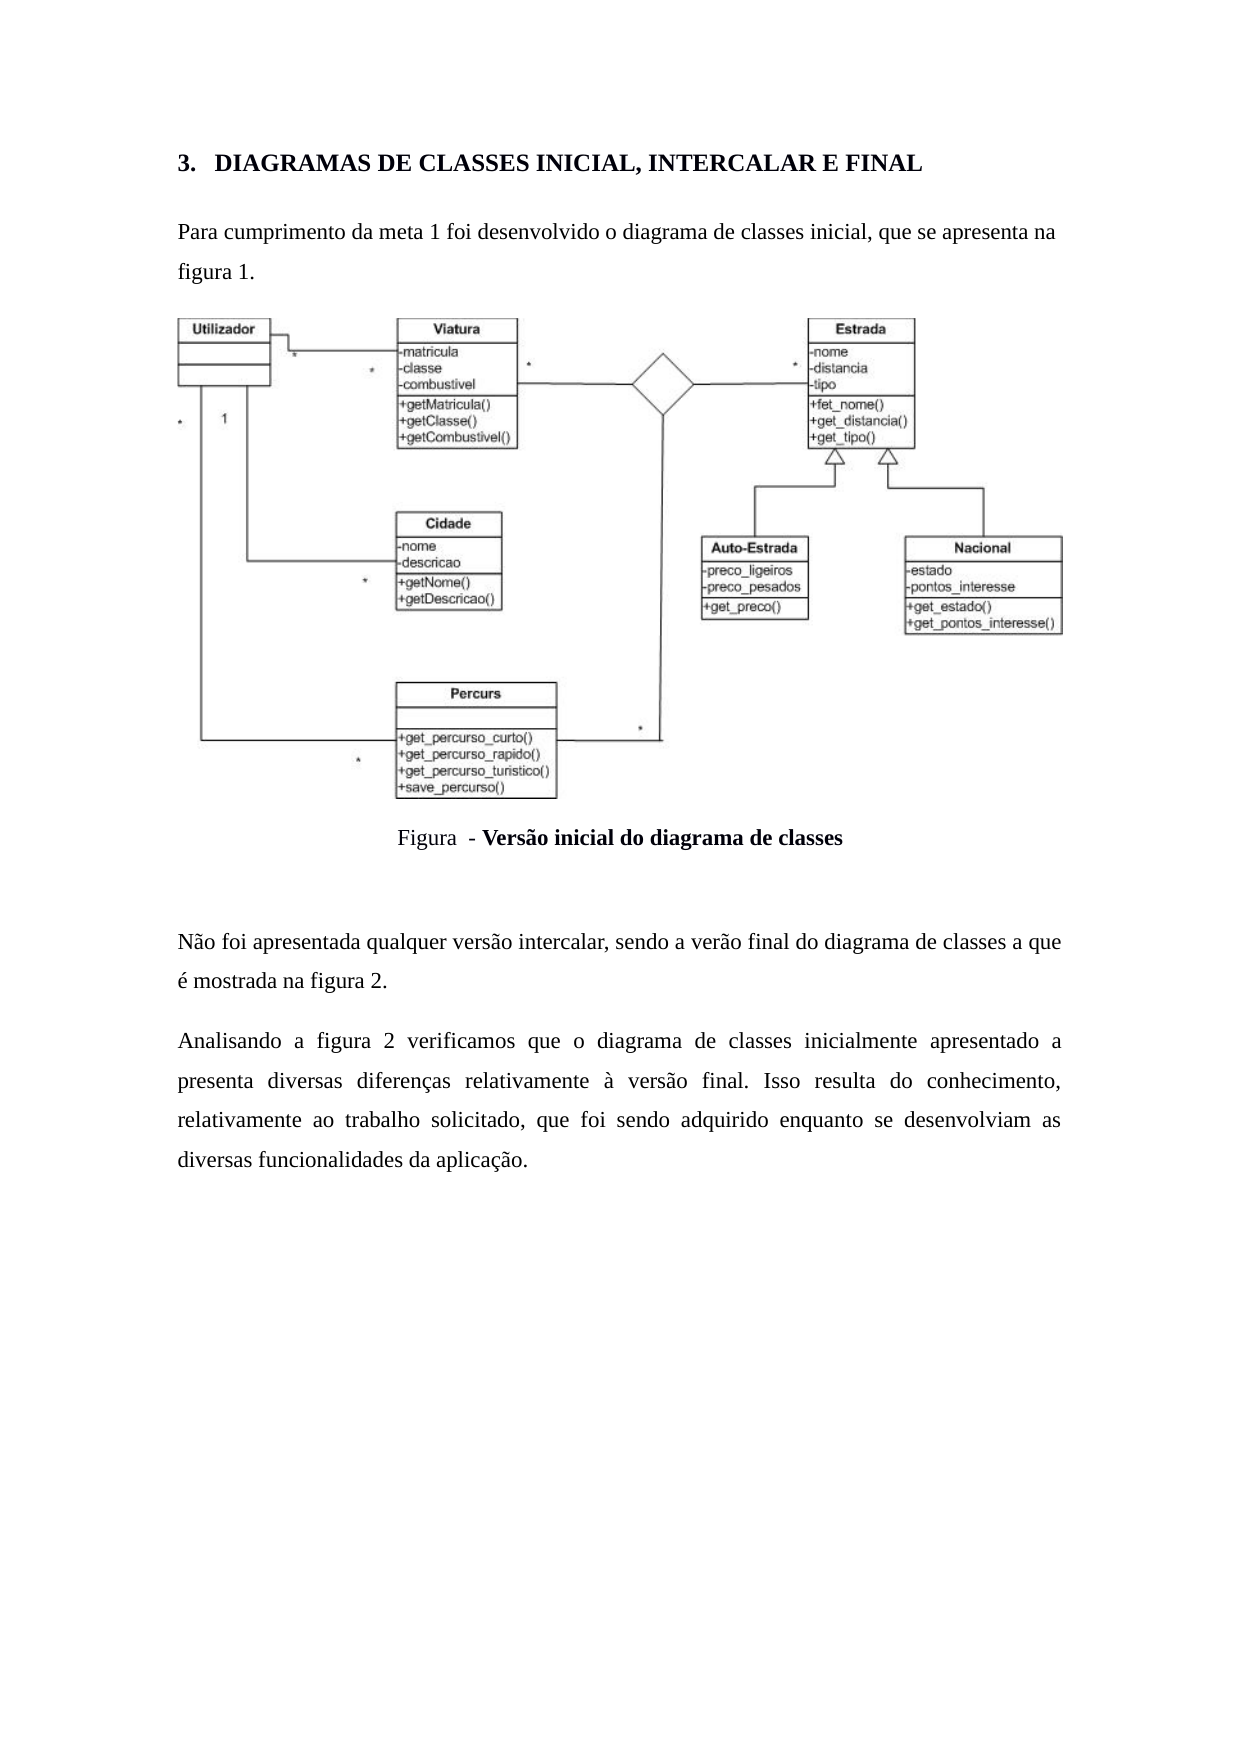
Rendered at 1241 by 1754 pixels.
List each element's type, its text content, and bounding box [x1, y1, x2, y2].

picture [177, 318, 1063, 799]
text Para cumprimento da meta 1 foi desenvolvido o diagrama de classes inicial, que se apresenta na figura 1. [177, 218, 1063, 284]
text Figura - Versão inicial do diagrama de classes [177, 824, 1063, 850]
subtitle DIAGRAMAS DE CLASSES INICIAL, INTERCALAR E FINAL [177, 148, 1063, 176]
text Não foi apresentada qualquer versão intercalar, sendo a verão final do diagrama de classes a que é mostrada na figura 2. [177, 928, 1063, 993]
text Analisando a figura 2 verificamos que o diagrama de classes inicialmente apresentado a presenta diversas diferenças relativamente à versão final. Isso resulta do conhecimento, relativamente ao trabalho solicitado, que foi sendo adquirido enquanto se desenvolviam as diversas funcionalidades da aplicação. [177, 1027, 1063, 1172]
